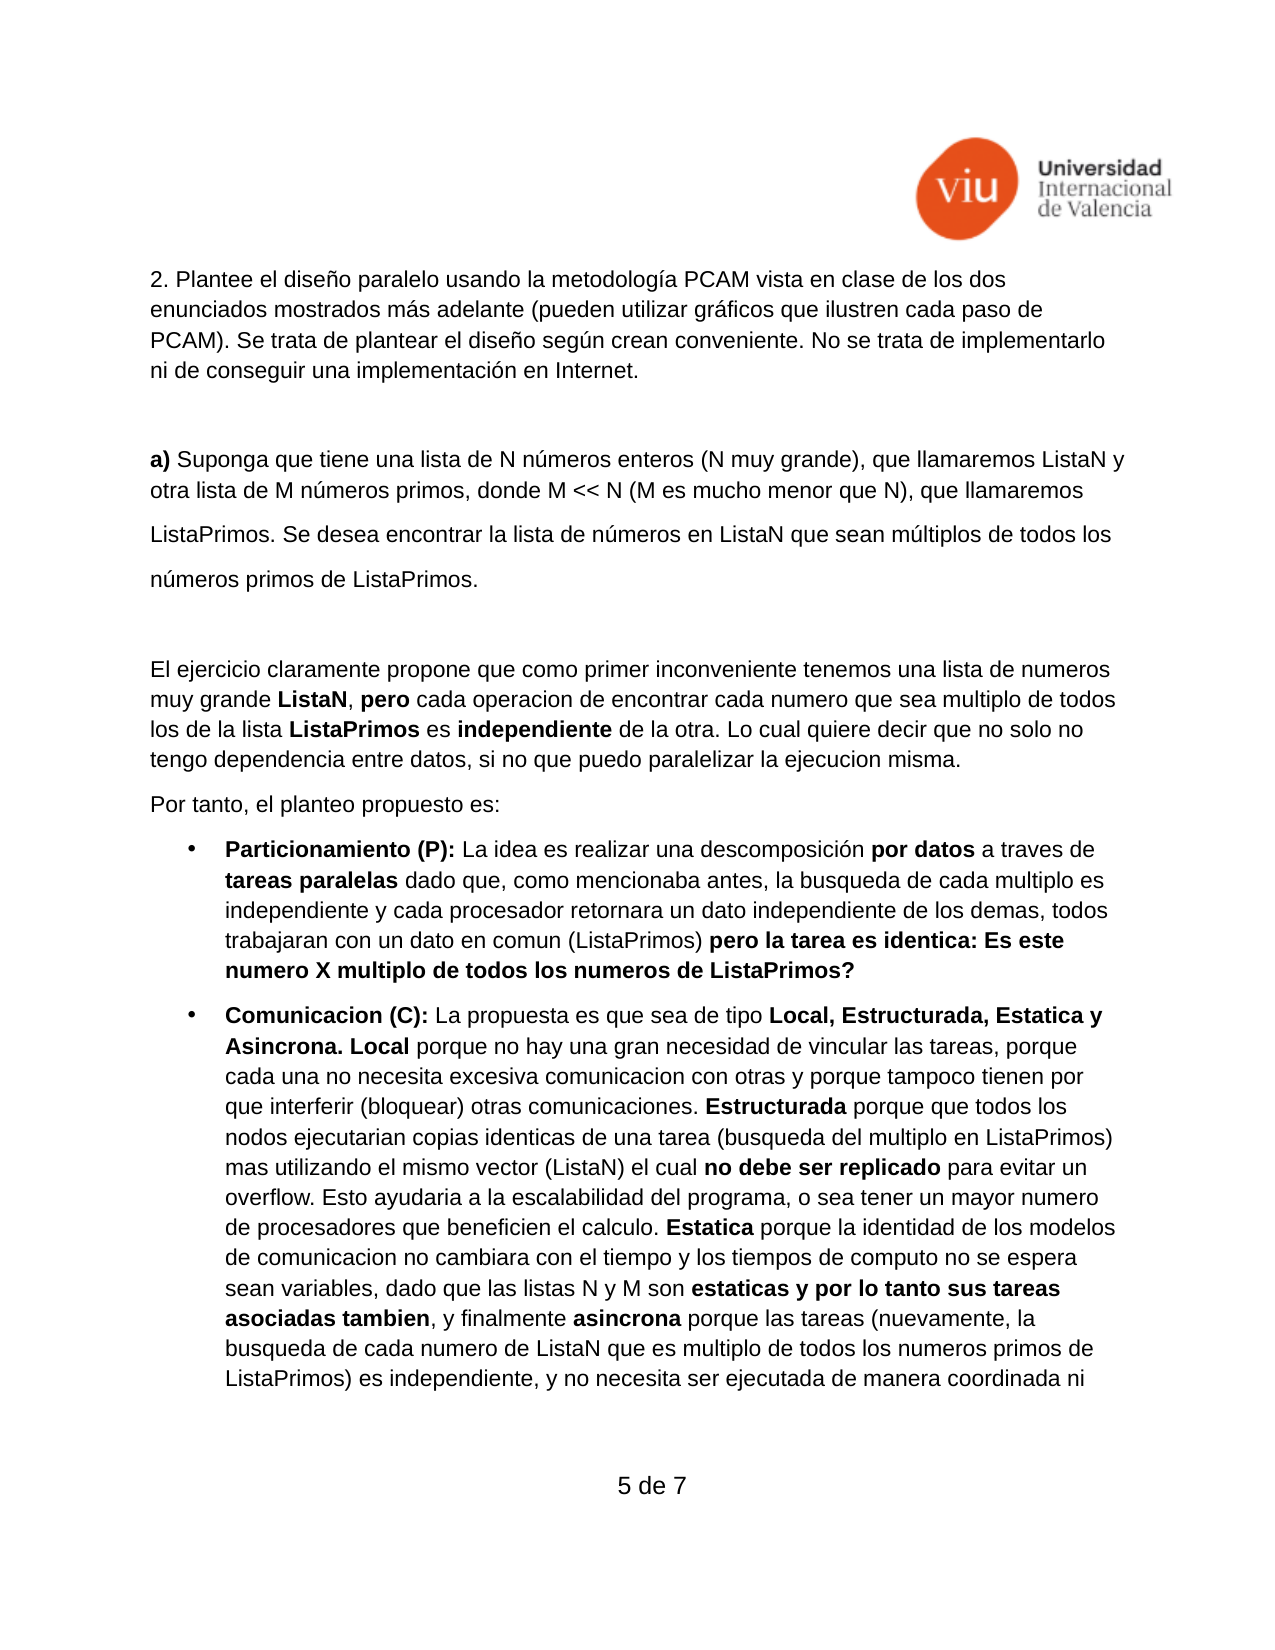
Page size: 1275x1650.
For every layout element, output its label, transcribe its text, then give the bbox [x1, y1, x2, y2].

text 2. Plantee el diseño paralelo usando la metodología PCAM vista en clase de los dos enunciados mostrados más adelante (pueden utilizar gráficos que ilustren cada paso de PCAM). Se trata de plantear el diseño según crean conveniente. No se trata de implementarlo ni de conseguir una implementación en Internet. [150, 266, 1125, 383]
text a) Suponga que tiene una lista de N números enteros (N muy grande), que llamaremos ListaN y otra lista de M números primos, donde M << N (M es mucho menor que N), que llamaremos [150, 446, 1125, 503]
text Por tanto, el planteo propuesto es: [150, 791, 1125, 818]
picture [913, 134, 1175, 245]
list Comunicacion (C): La propuesta es que sea de tipo Local, Estructurada, Estatica y Asincrona. Local porque no hay una gran necesidad de vincular las tareas, porque cada una no necesita excesiva comunicacion con otras y porque tampoco tienen por que interferir (bloquear) otras comunicaciones. Estructurada porque que todos los nodos ejecutarian copias identicas de una tarea (busqueda del multiplo en ListaPrimos) mas utilizando el mismo vector (ListaN) el cual no debe ser replicado para evitar un overflow. Esto ayudaria a la escalabilidad del programa, o sea tener un mayor numero de procesadores que beneficien el calculo. Estatica porque la identidad de los modelos de comunicacion no cambiara con el tiempo y los tiempos de computo no se espera sean variables, dado que las listas N y M son estaticas y por lo tanto sus tareas asociadas tambien, y finalmente asincrona porque las tareas (nuevamente, la busqueda de cada numero de ListaN que es multiplo de todos los numeros primos de ListaPrimos) es independiente, y no necesita ser ejecutada de manera coordinada ni [187, 1002, 1125, 1392]
text El ejercicio claramente propone que como primer inconveniente tenemos una lista de numeros muy grande ListaN, pero cada operacion de encontrar cada numero que sea multiplo de todos los de la lista ListaPrimos es independiente de la otra. Lo cual quiere decir que no solo no tengo dependencia entre datos, si no que puedo paralelizar la ejecucion misma. [150, 656, 1125, 773]
text ListaPrimos. Se desea encontrar la lista de números en ListaN que sean múltiplos de todos los [150, 521, 1125, 548]
list Particionamiento (P): La idea es realizar una descomposición por datos a traves de tareas paralelas dado que, como mencionaba antes, la busqueda de cada multiplo es independiente y cada procesador retornara un dato independiente de los demas, todos trabajaran con un dato en comun (ListaPrimos) pero la tarea es identica: Es este numero X multiplo de todos los numeros de ListaPrimos? [187, 836, 1125, 984]
text números primos de ListaPrimos. [150, 566, 1125, 593]
